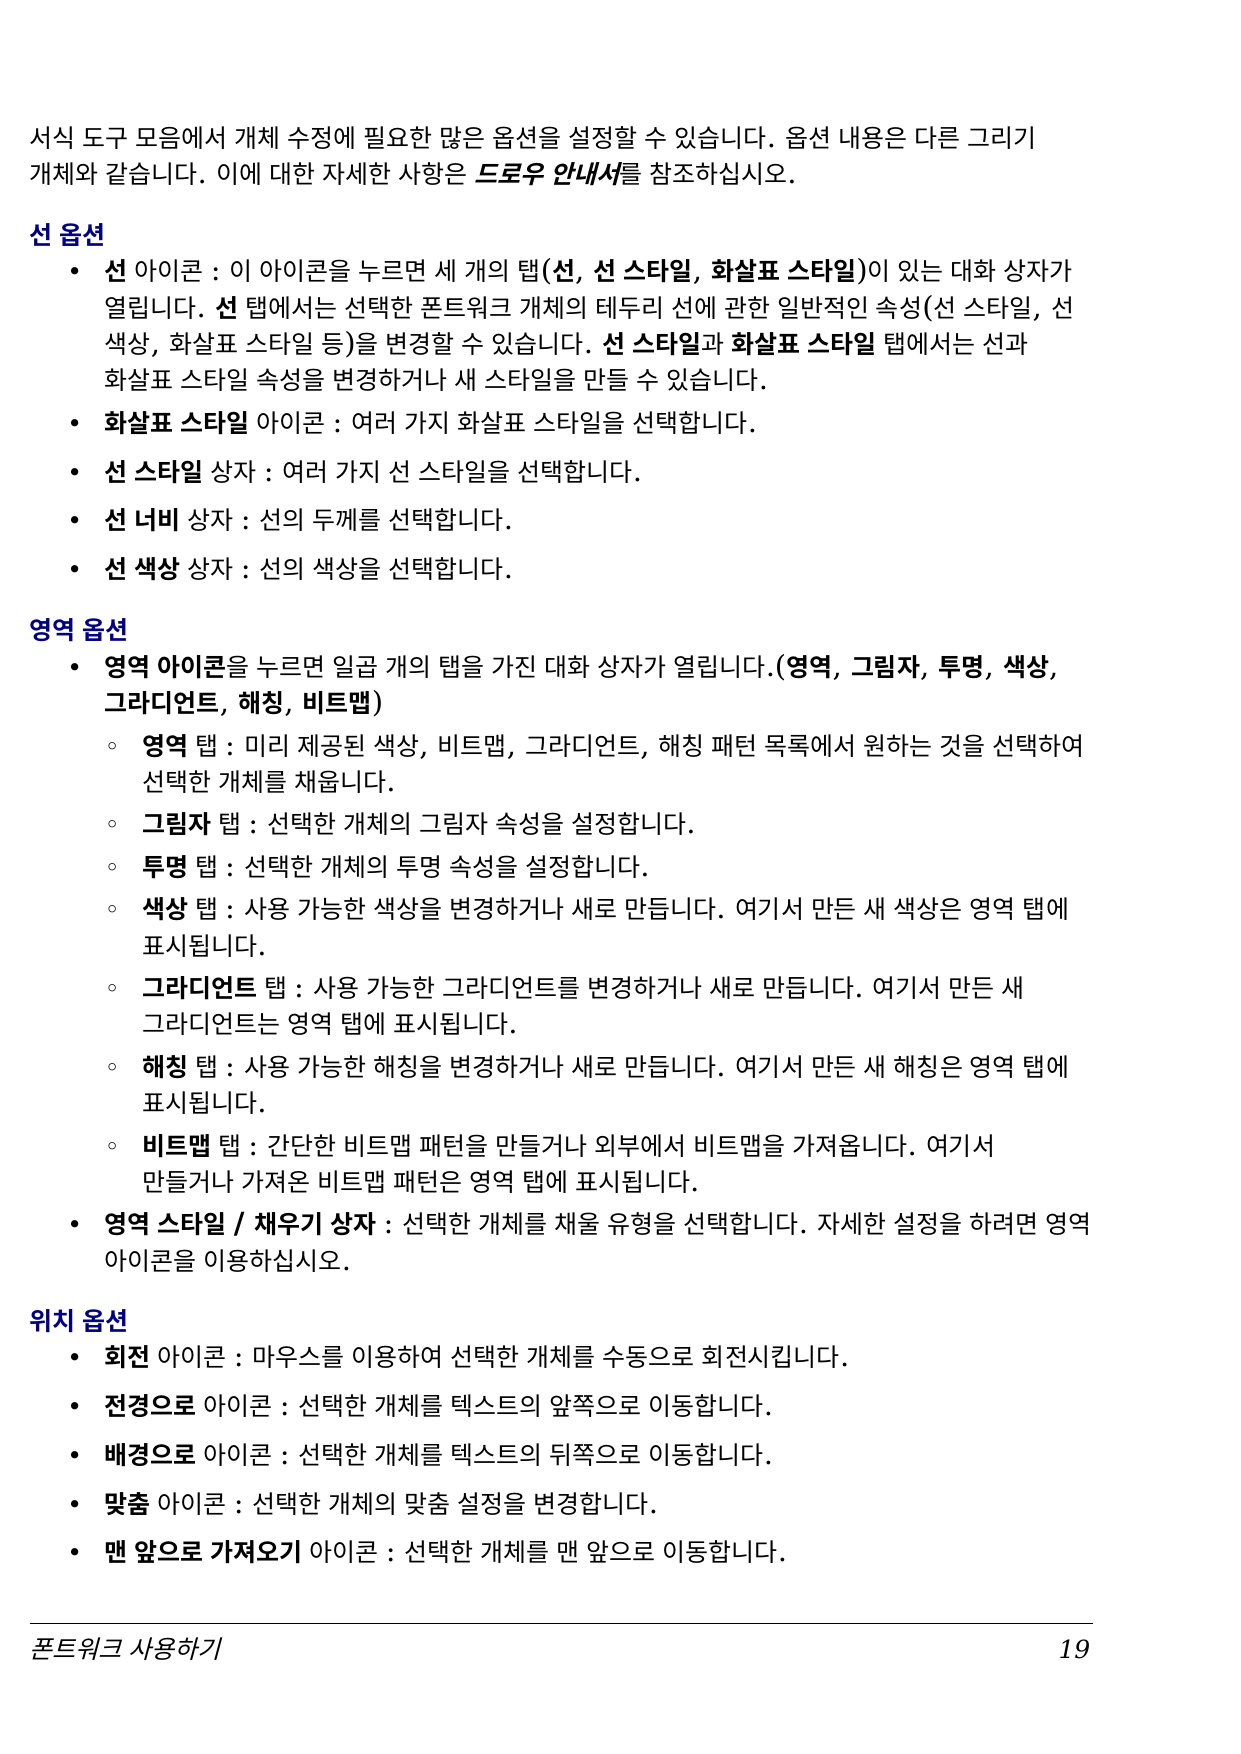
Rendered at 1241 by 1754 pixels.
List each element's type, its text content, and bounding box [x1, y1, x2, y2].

list 맨 앞으로 가져오기 아이콘 : 선택한 개체를 맨 앞으로 이동합니다. [67, 1533, 1093, 1569]
list 전경으로 아이콘 : 선택한 개체를 텍스트의 앞쪽으로 이동합니다. [67, 1387, 1093, 1423]
list 그라디언트 탭 : 사용 가능한 그라디언트를 변경하거나 새로 만듭니다. 여기서 만든 새 그라디언트는 영역 탭에 표시됩니다. [104, 968, 1093, 1041]
list 선 아이콘 : 이 아이콘을 누르면 세 개의 탭(선, 선 스타일, 화살표 스타일)이 있는 대화 상자가 열립니다. 선 탭에서는 선택한 폰트워크 개체의 테두리 선에 관한 일반적인 속성(선 스타일, 선 색상, 화살표 스타일 등)을 변경할 수 있습니다. 선 스타일과 화살표 스타일 탭에서는 선과 화살표 스타일 속성을 변경하거나 새 스타일을 만들 수 있습니다. [67, 252, 1093, 397]
list 해칭 탭 : 사용 가능한 해칭을 변경하거나 새로 만듭니다. 여기서 만든 새 해칭은 영역 탭에 표시됩니다. [104, 1047, 1093, 1120]
text 서식 도구 모음에서 개체 수정에 필요한 많은 옵션을 설정할 수 있습니다. 옵션 내용은 다른 그리기 개체와 같습니다. 이에 대한 자세한 사항은 드로우 안내서를 참조하십시오. [29, 118, 1093, 191]
list 영역 아이콘을 누르면 일곱 개의 탭을 가진 대화 상자가 열립니다.(영역, 그림자, 투명, 색상, 그라디언트, 해칭, 비트맵) [67, 647, 1093, 719]
list 그림자 탭 : 선택한 개체의 그림자 속성을 설정합니다. [104, 805, 1093, 841]
list 영역 스타일 / 채우기 상자 : 선택한 개체를 채울 유형을 선택합니다. 자세한 설정을 하려면 영역 아이콘을 이용하십시오. [67, 1205, 1093, 1277]
text 영역 옵션 [29, 611, 1093, 647]
list 화살표 스타일 아이콘 : 여러 가지 화살표 스타일을 선택합니다. [67, 403, 1093, 439]
list 영역 탭 : 미리 제공된 색상, 비트맵, 그라디언트, 해칭 패턴 목록에서 원하는 것을 선택하여 선택한 개체를 채웁니다. [104, 726, 1093, 798]
list 투명 탭 : 선택한 개체의 투명 속성을 설정합니다. [104, 847, 1093, 883]
list 선 색상 상자 : 선의 색상을 선택합니다. [67, 549, 1093, 586]
list 회전 아이콘 : 마우스를 이용하여 선택한 개체를 수동으로 회전시킵니다. [67, 1338, 1093, 1374]
list 선 스타일 상자 : 여러 가지 선 스타일을 선택합니다. [67, 452, 1093, 488]
list 배경으로 아이콘 : 선택한 개체를 텍스트의 뒤쪽으로 이동합니다. [67, 1435, 1093, 1472]
text 위치 옵션 [29, 1302, 1093, 1338]
text 선 옵션 [29, 216, 1093, 252]
list 선 너비 상자 : 선의 두께를 선택합니다. [67, 501, 1093, 537]
list 맞춤 아이콘 : 선택한 개체의 맞춤 설정을 변경합니다. [67, 1484, 1093, 1520]
list 색상 탭 : 사용 가능한 색상을 변경하거나 새로 만듭니다. 여기서 만든 새 색상은 영역 탭에 표시됩니다. [104, 890, 1093, 962]
list 비트맵 탭 : 간단한 비트맵 패턴을 만들거나 외부에서 비트맵을 가져옵니다. 여기서 만들거나 가져온 비트맵 패턴은 영역 탭에 표시됩니다. [104, 1126, 1093, 1198]
